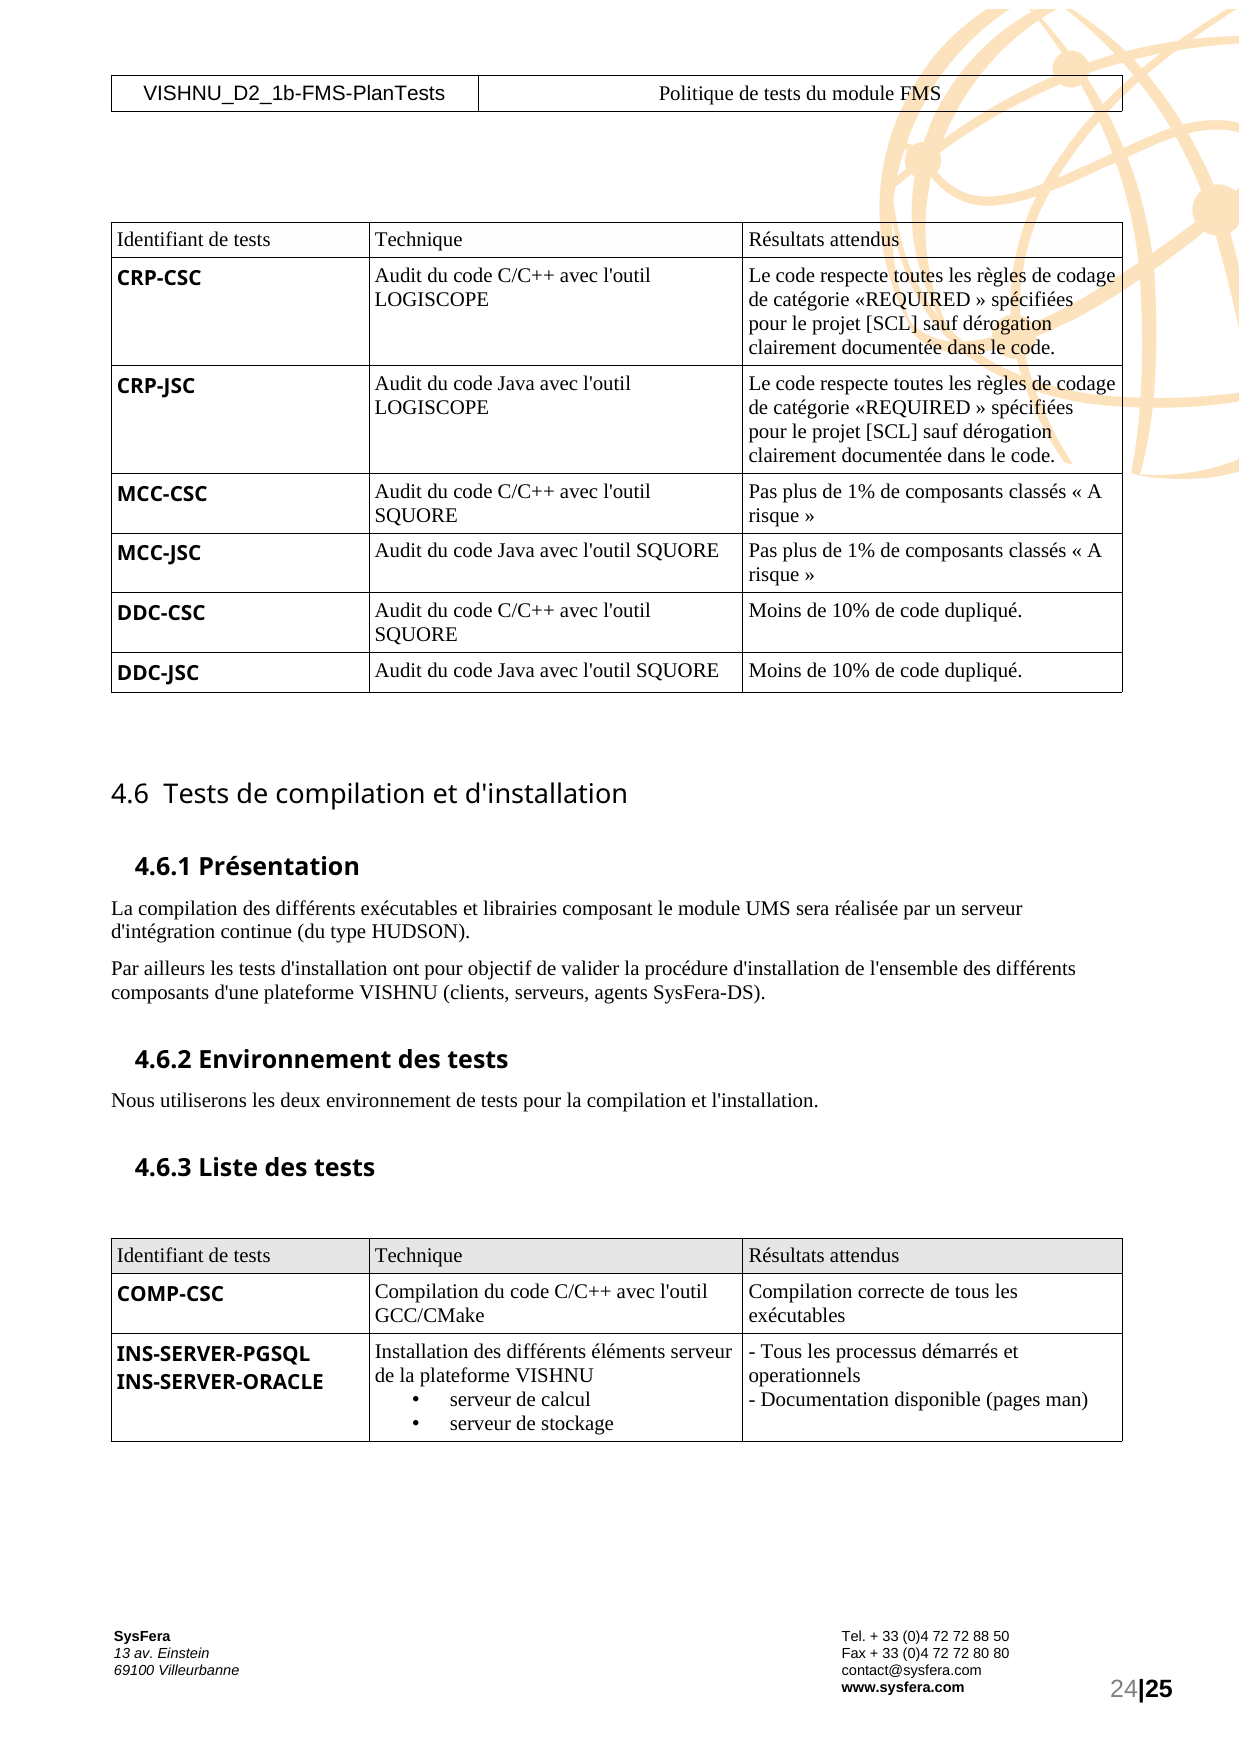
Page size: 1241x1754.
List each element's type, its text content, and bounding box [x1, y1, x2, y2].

subtitle Tests de compilation et d'installation [111, 774, 1122, 811]
picture [743, 258, 1122, 365]
picture [743, 474, 1122, 479]
table_cell COMP-CSC [112, 1274, 369, 1333]
picture [112, 474, 369, 479]
table_cell Moins de 10% de code dupliqué. [743, 653, 1122, 692]
table_cell MCC-JSC [112, 534, 369, 592]
table_cell Audit du code Java avec l'outil SQUORE [370, 653, 742, 692]
text Par ailleurs les tests d'installation ont pour objectif de valider la procédure d'installation de l'ensemble des différents composants d'une plateforme VISHNU (clients, serveurs, agents SysFera-DS). [111, 956, 1122, 1004]
text Nous utiliserons les deux environnement de tests pour la compilation et l'installation. [111, 1088, 1122, 1112]
picture [112, 258, 369, 365]
table_cell Audit du code C/C++ avec l'outil SQUORE [370, 593, 742, 652]
table_cell - Tous les processus démarrés et operationnels - Documentation disponible (pages man) [743, 1334, 1122, 1441]
picture [370, 223, 742, 257]
table_cell Audit du code Java avec l'outil SQUORE [370, 534, 742, 592]
picture [370, 474, 742, 479]
subtitle Liste des tests [134, 1150, 1122, 1184]
table_cell Pas plus de 1% de composants classés « A risque » [743, 481, 1122, 532]
table_cell Audit du code C/C++ avec l'outil SQUORE [370, 481, 742, 532]
table_cell Pas plus de 1% de composants classés « A risque » [743, 534, 1122, 592]
picture [743, 223, 1122, 257]
table_cell Compilation du code C/C++ avec l'outil GCC/CMake [370, 1274, 742, 1333]
table_header Technique [370, 1239, 742, 1273]
table_cell Installation des différents éléments serveur de la plateforme VISHNU serveur de calcul serveur de stockage serveur dédié VISHNU serveur de base de données [370, 1334, 742, 1441]
table_cell MCC-CSC [112, 481, 369, 532]
picture [1, 9, 1239, 479]
subtitle Environnement des tests [134, 1042, 1122, 1076]
table_cell DDC-CSC [112, 593, 369, 652]
table_cell Moins de 10% de code dupliqué. [743, 593, 1122, 652]
picture [370, 258, 742, 365]
picture [112, 366, 369, 473]
subtitle Présentation [134, 849, 1122, 883]
text La compilation des différents exécutables et librairies composant le module UMS sera réalisée par un serveur d'intégration continue (du type HUDSON). [111, 895, 1122, 943]
table_header Résultats attendus [743, 1239, 1122, 1273]
picture [370, 366, 742, 473]
table_cell INS-SERVER-PGSQL INS-SERVER-ORACLE [112, 1334, 369, 1441]
table_header Identifiant de tests [112, 1239, 369, 1273]
table_cell DDC-JSC [112, 653, 369, 692]
table_cell Compilation correcte de tous les exécutables [743, 1274, 1122, 1333]
picture [112, 223, 369, 257]
picture [743, 366, 1122, 473]
